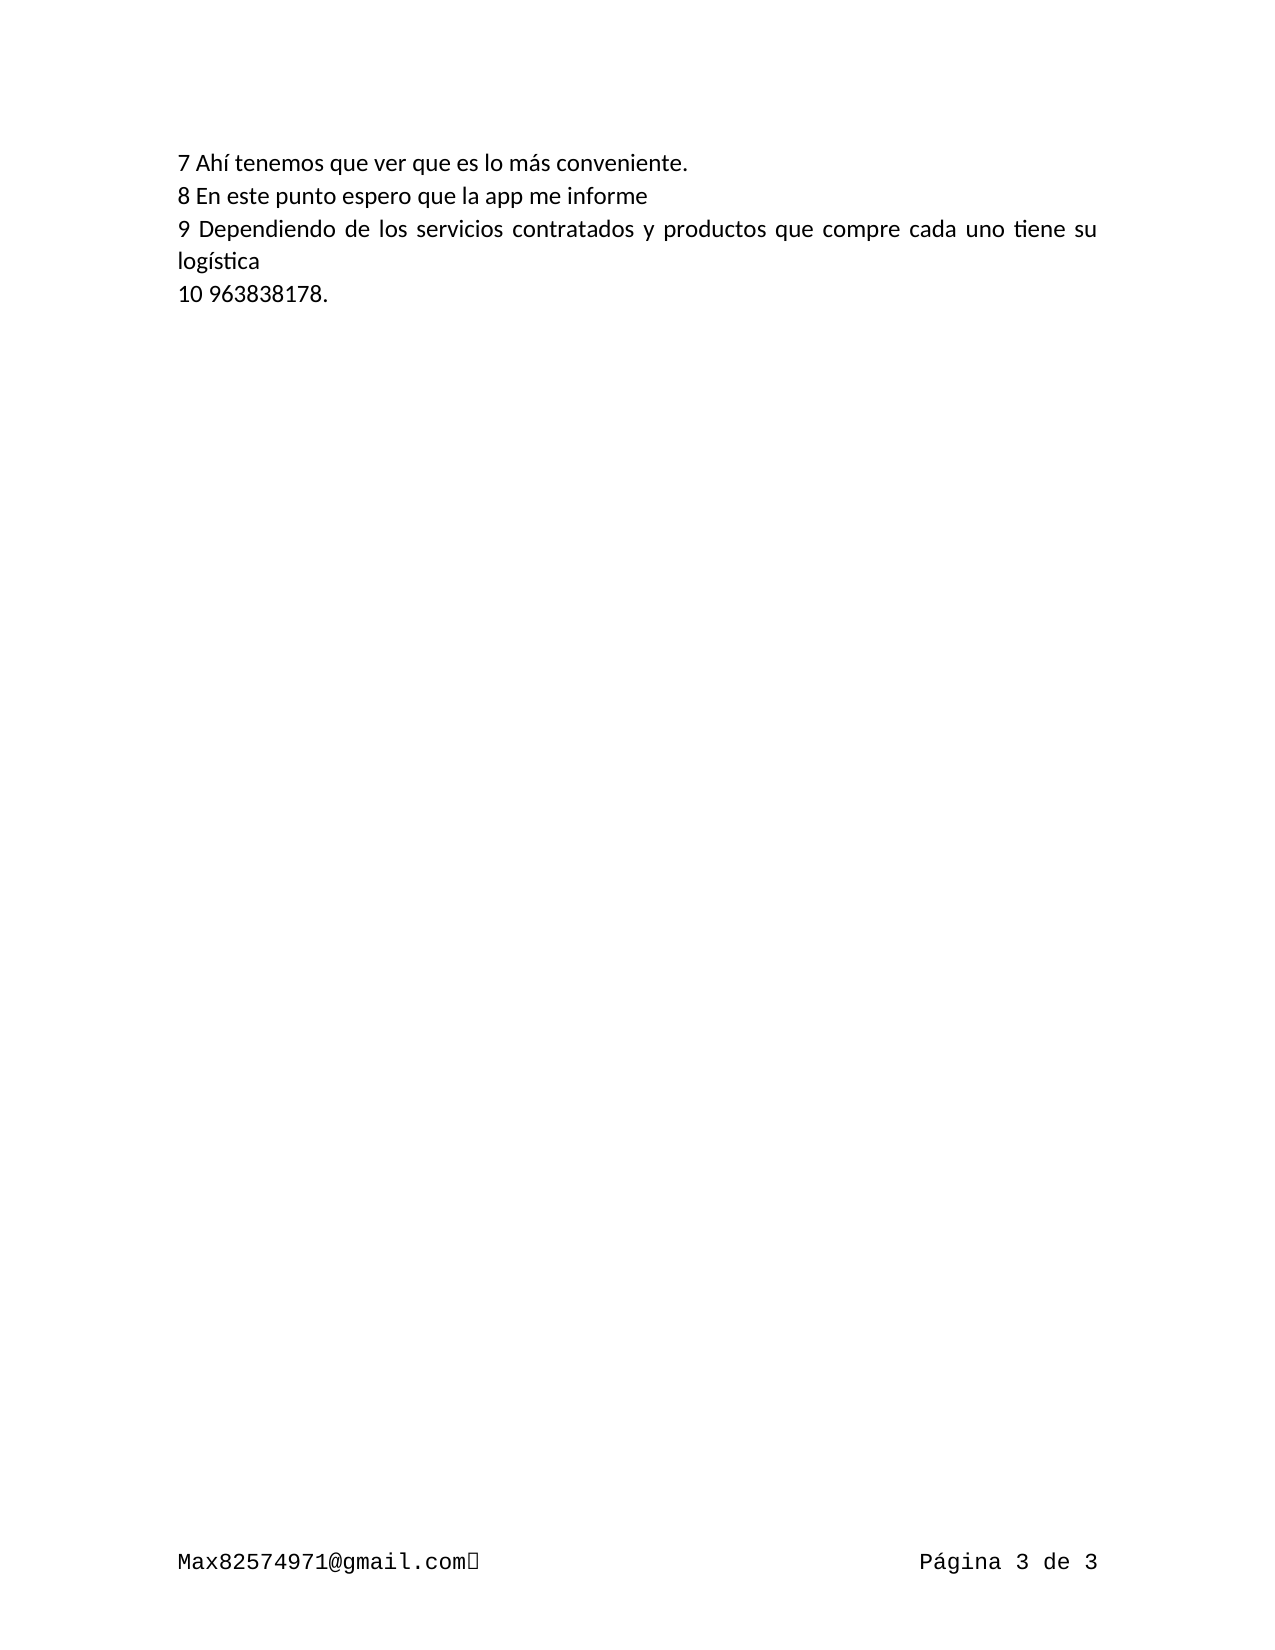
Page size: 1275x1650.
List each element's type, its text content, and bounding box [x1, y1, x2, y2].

text 10 963838178. [177, 278, 1098, 308]
text 8 En este punto espero que la app me informe [177, 180, 1098, 211]
text 9 Dependiendo de los servicios contratados y productos que compre cada uno tiene su logística [177, 213, 1098, 276]
text 7 Ahí tenemos que ver que es lo más conveniente. [177, 148, 1098, 178]
